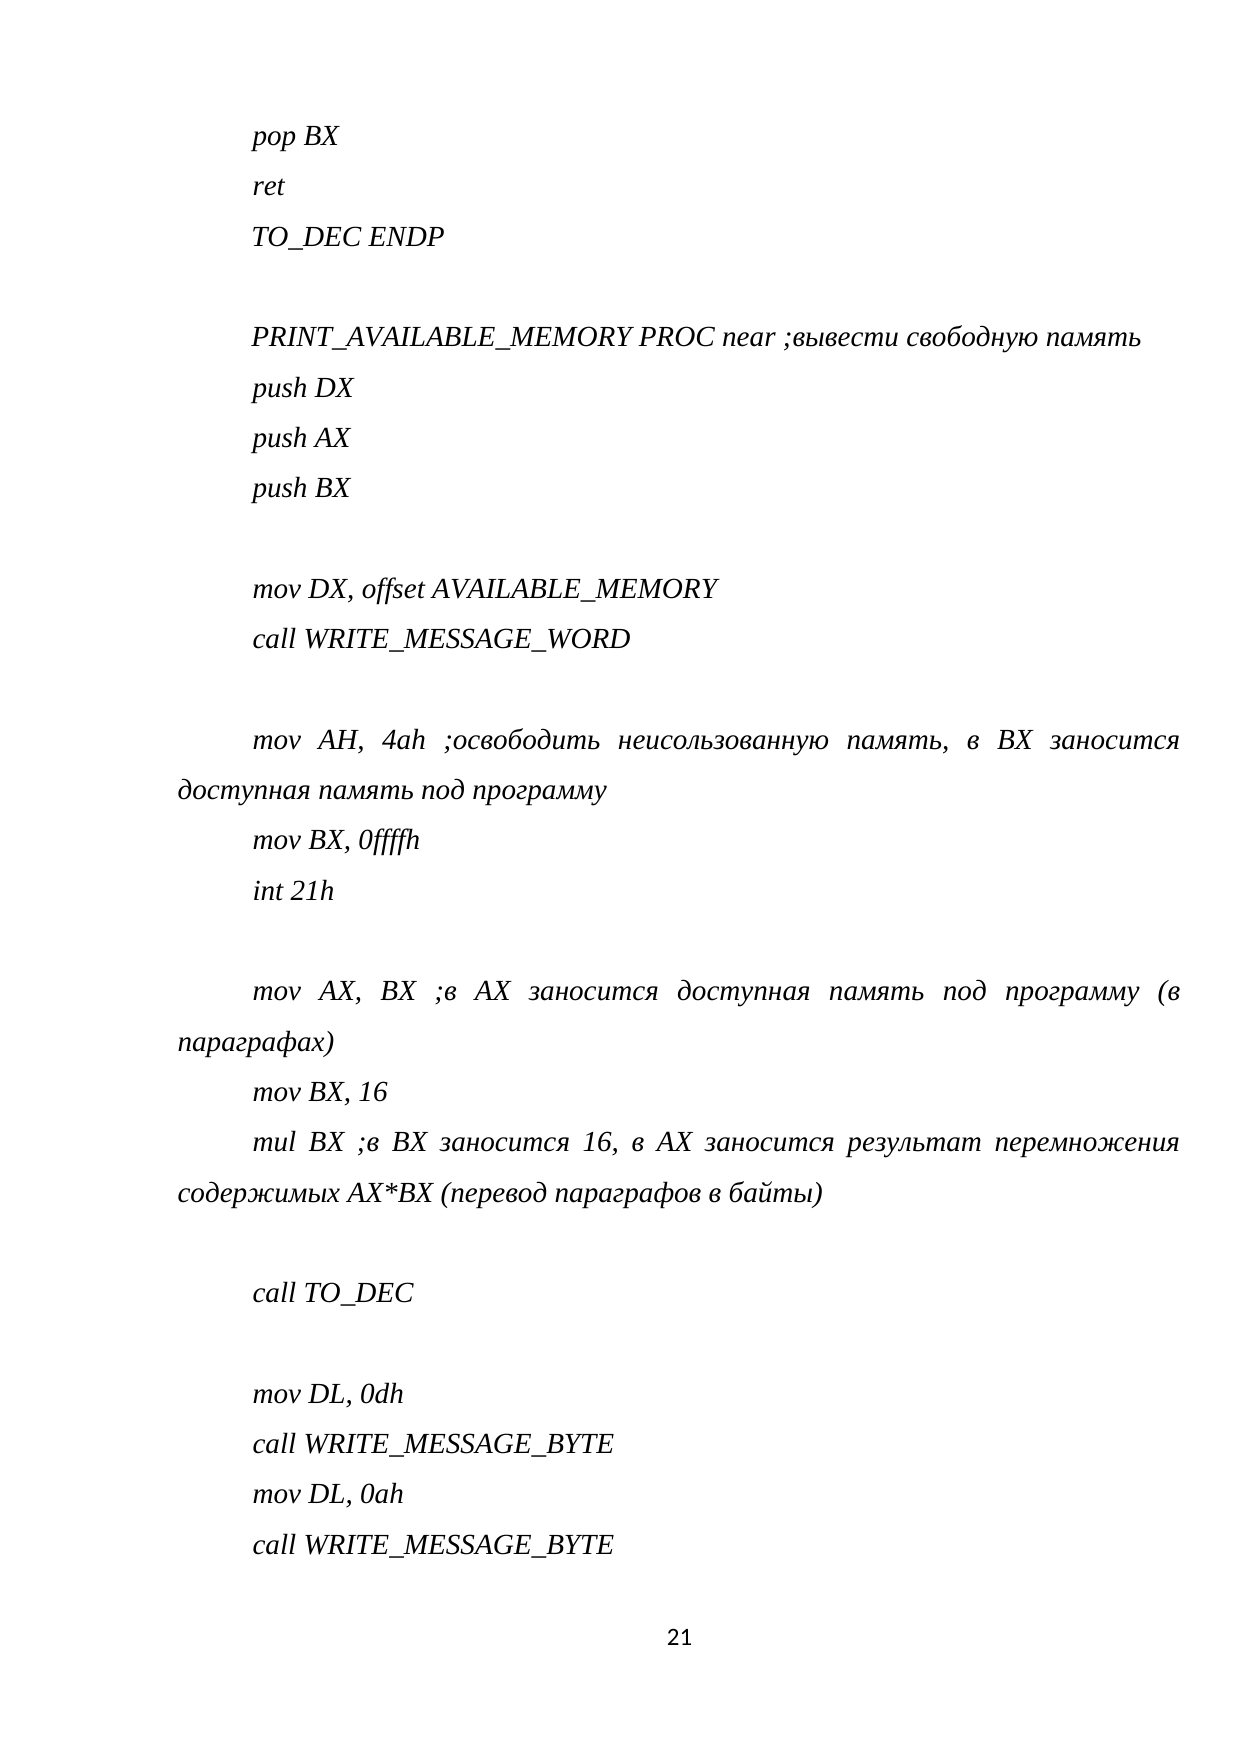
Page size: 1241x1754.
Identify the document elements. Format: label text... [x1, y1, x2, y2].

text TO_DEC ENDP [177, 219, 1181, 252]
text ret [177, 168, 1181, 202]
text pop BX [177, 118, 1181, 152]
text mov DL, 0ah [177, 1477, 1181, 1510]
text push BX [177, 470, 1181, 504]
text mov AH, 4ah ;освободить неисользованную память, в BX заносится доступная память под программу [177, 722, 1181, 806]
text int 21h [177, 873, 1181, 906]
text call TO_DEC [177, 1275, 1181, 1309]
text mov BX, 16 [177, 1074, 1181, 1108]
text mov DX, offset AVAILABLE_MEMORY [177, 571, 1181, 604]
text push AX [177, 420, 1181, 453]
text PRINT_AVAILABLE_MEMORY PROC near ;вывести свободную память [177, 319, 1181, 353]
text mov BX, 0ffffh [177, 822, 1181, 856]
text mov DL, 0dh [177, 1376, 1181, 1409]
text mov AX, BX ;в AX заносится доступная память под программу (в параграфах) [177, 973, 1181, 1057]
text call WRITE_MESSAGE_BYTE [177, 1426, 1181, 1460]
text mul BX ;в BX заносится 16, в AX заносится результат перемножения содержимых AX*BX (перевод параграфов в байты) [177, 1124, 1181, 1208]
text push DX [177, 370, 1181, 403]
text call WRITE_MESSAGE_BYTE [177, 1527, 1181, 1560]
text call WRITE_MESSAGE_WORD [177, 621, 1181, 655]
